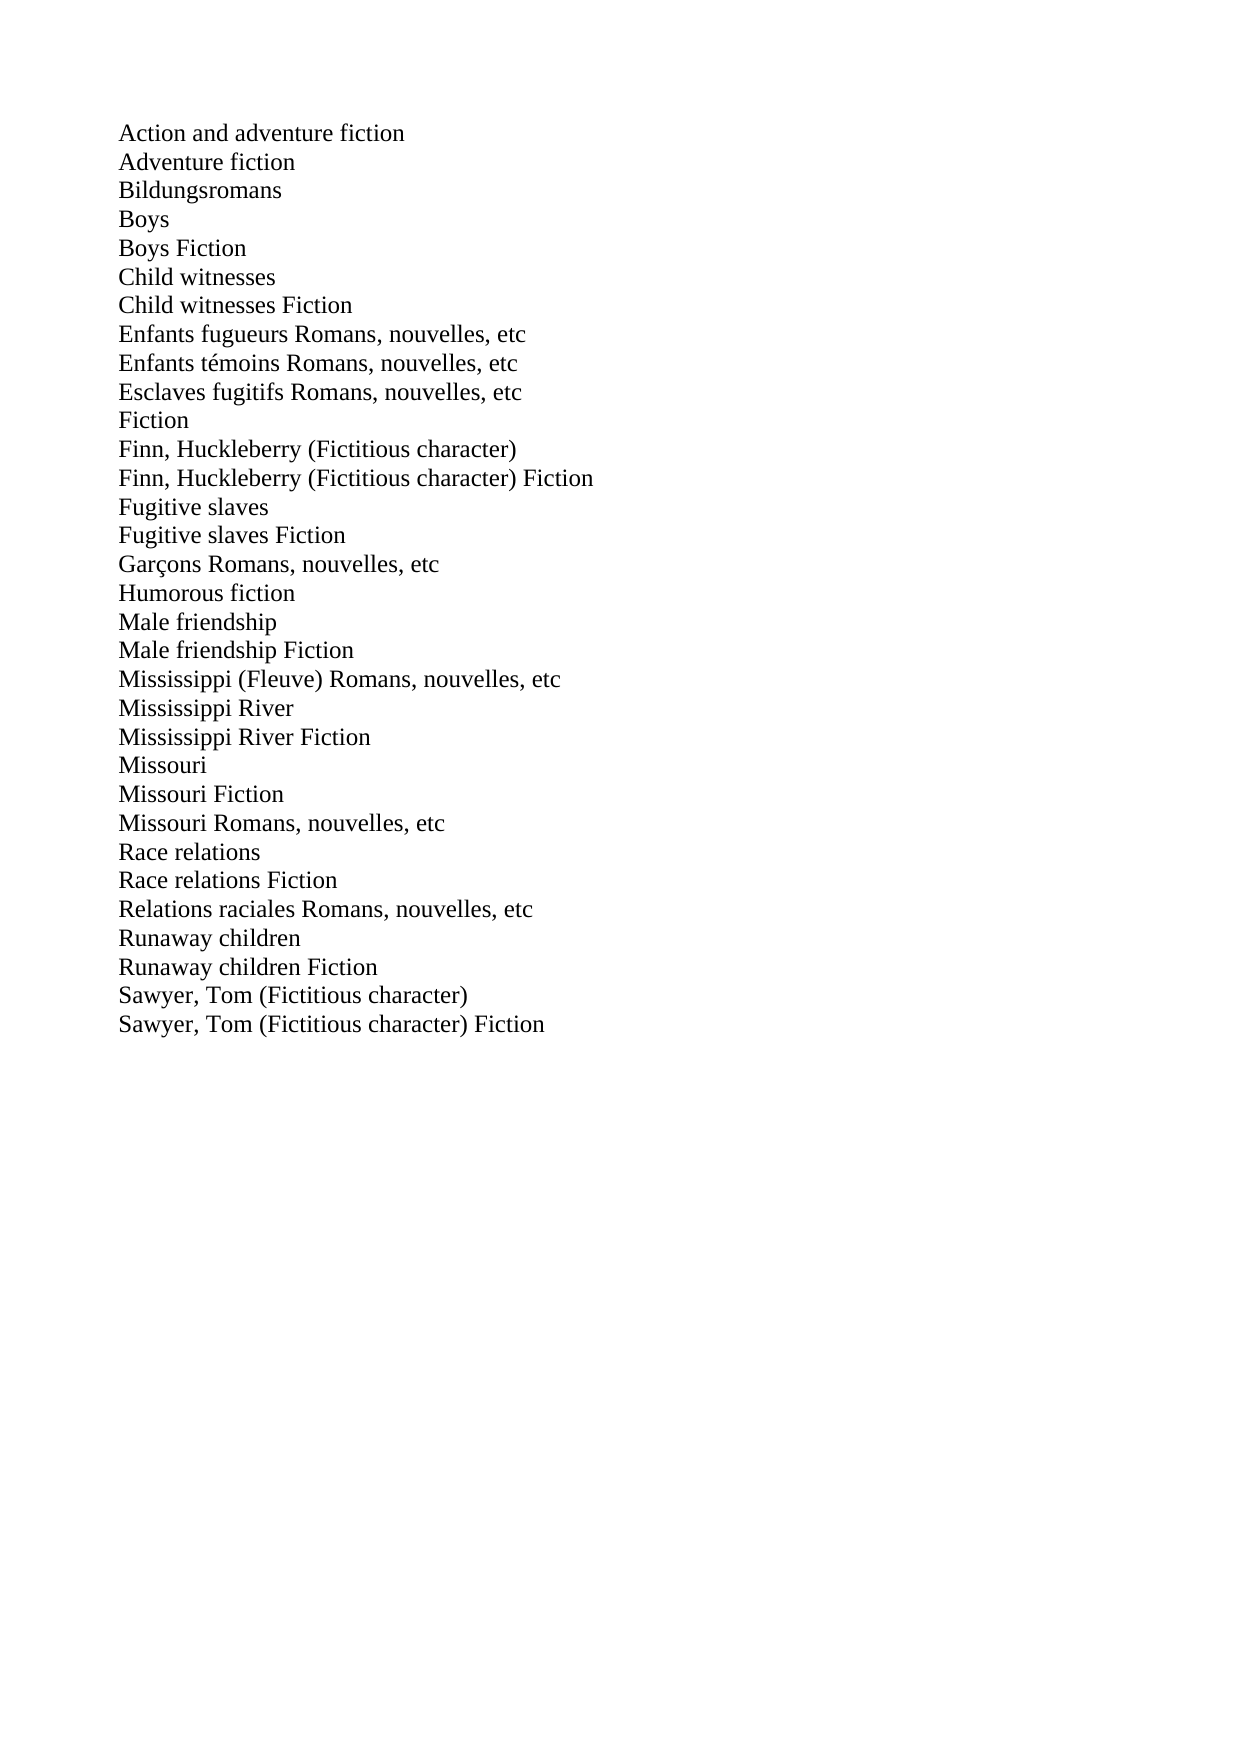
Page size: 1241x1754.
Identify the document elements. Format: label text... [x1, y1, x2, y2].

text Fiction [118, 406, 1122, 434]
text Action and adventure fiction [118, 118, 1122, 147]
text Child witnesses Fiction [118, 291, 1122, 319]
text Fugitive slaves [118, 492, 1122, 521]
text Relations raciales Romans, nouvelles, etc [118, 894, 1122, 923]
text Child witnesses [118, 262, 1122, 291]
text Fugitive slaves Fiction [118, 521, 1122, 549]
text Finn, Huckleberry (Fictitious character) Fiction [118, 463, 1122, 492]
text Missouri [118, 751, 1122, 779]
text Adventure fiction [118, 147, 1122, 176]
text Sawyer, Tom (Fictitious character) Fiction [118, 1009, 1122, 1038]
text Race relations [118, 837, 1122, 866]
text Enfants fugueurs Romans, nouvelles, etc [118, 319, 1122, 348]
text Garçons Romans, nouvelles, etc [118, 549, 1122, 578]
text Runaway children [118, 923, 1122, 952]
text Boys [118, 204, 1122, 233]
text Mississippi (Fleuve) Romans, nouvelles, etc [118, 664, 1122, 693]
text Sawyer, Tom (Fictitious character) [118, 981, 1122, 1009]
text Esclaves fugitifs Romans, nouvelles, etc [118, 377, 1122, 406]
text Boys Fiction [118, 233, 1122, 262]
text Runaway children Fiction [118, 952, 1122, 981]
text Missouri Fiction [118, 779, 1122, 808]
text Male friendship Fiction [118, 636, 1122, 664]
text Male friendship [118, 607, 1122, 636]
text Mississippi River Fiction [118, 722, 1122, 751]
text Missouri Romans, nouvelles, etc [118, 808, 1122, 837]
text Race relations Fiction [118, 866, 1122, 894]
text Enfants témoins Romans, nouvelles, etc [118, 348, 1122, 377]
text Mississippi River [118, 693, 1122, 722]
text Finn, Huckleberry (Fictitious character) [118, 434, 1122, 463]
text Bildungsromans [118, 176, 1122, 204]
text Humorous fiction [118, 578, 1122, 607]
